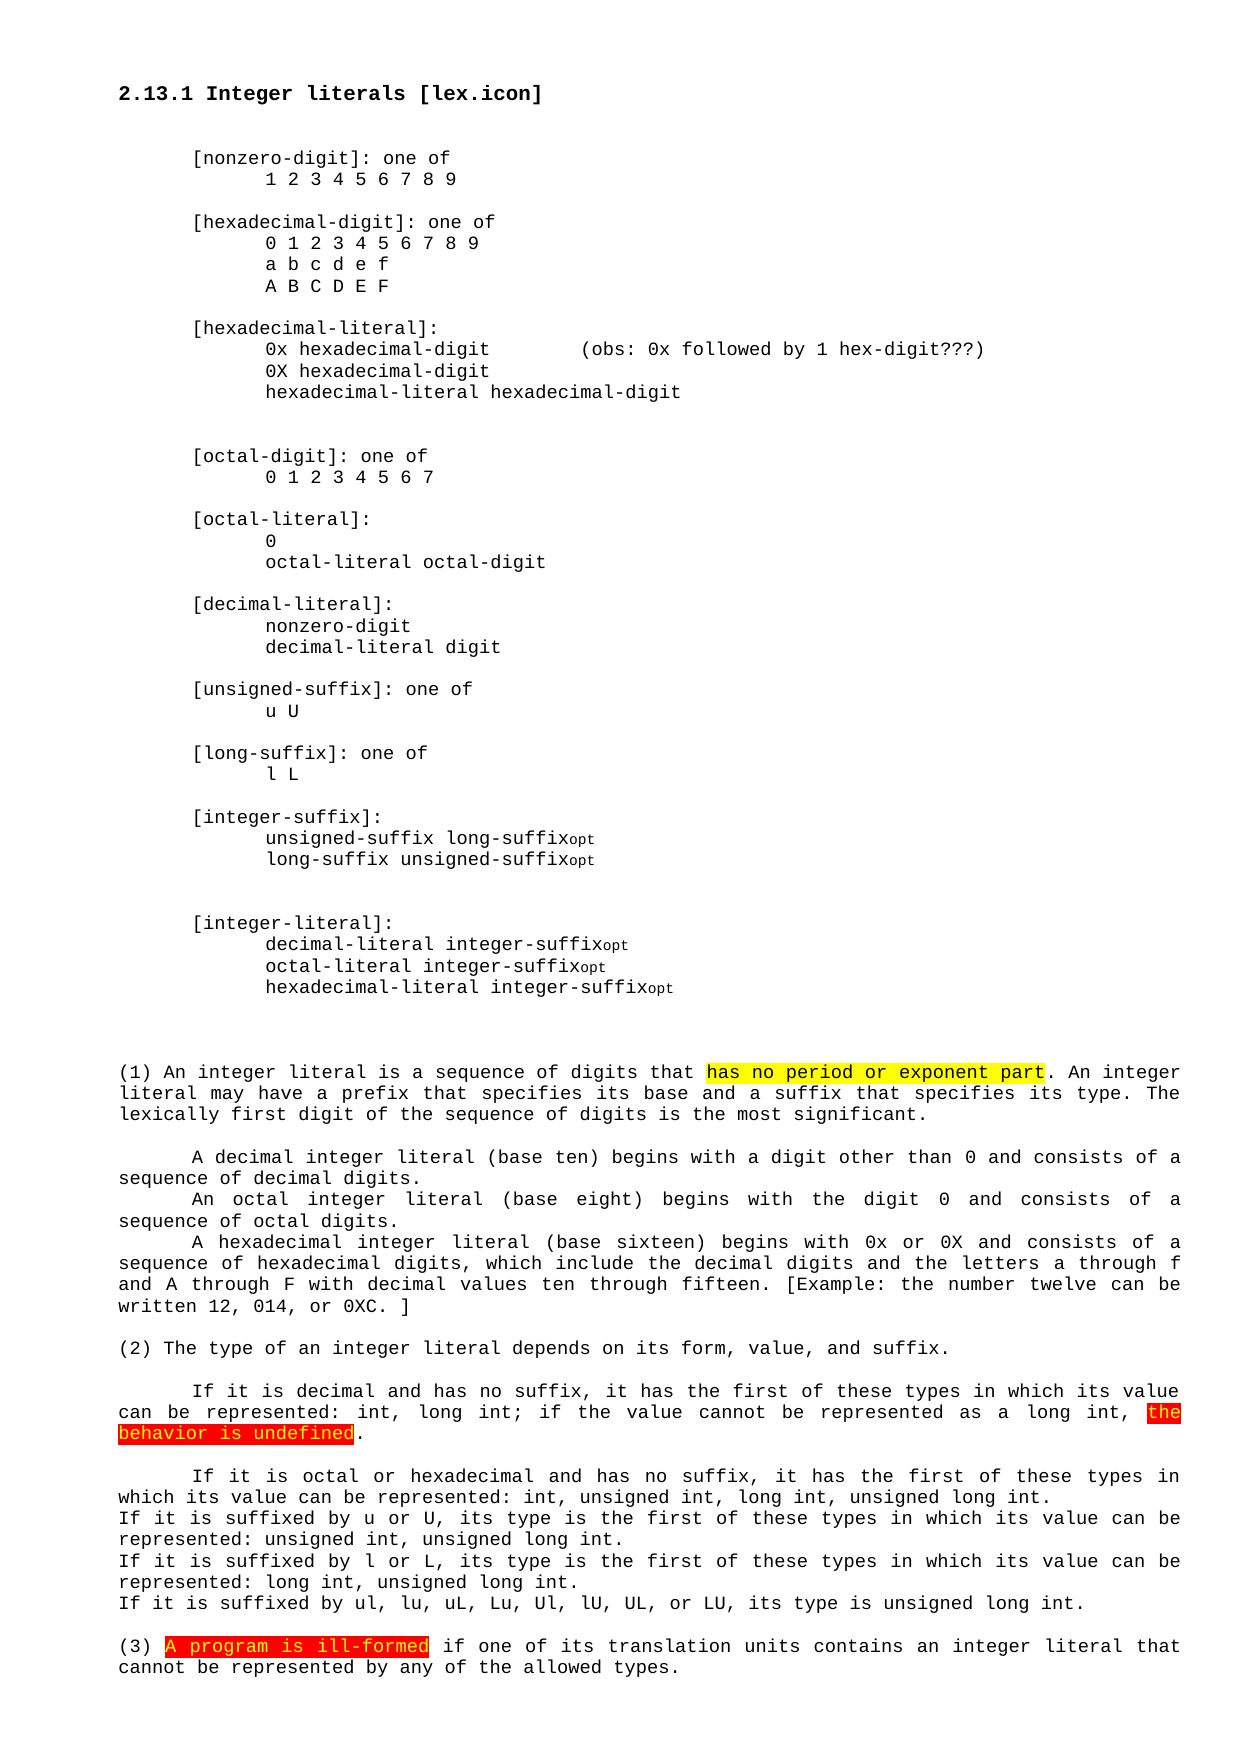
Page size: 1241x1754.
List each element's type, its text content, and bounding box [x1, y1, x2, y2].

text A hexadecimal integer literal (base sixteen) begins with 0x or 0X and consists of a sequence of hexadecimal digits, which include the decimal digits and the letters a through f and A through F with decimal values ten through fifteen. [Example: the number twelve can be written 12, 014, or 0XC. ] [118, 1233, 1181, 1318]
text (3) A program is ill-formed if one of its translation units contains an integer literal that cannot be represented by any of the allowed types. [118, 1636, 1181, 1679]
text l L [118, 765, 1181, 786]
text octal-literal integer-suffixopt [118, 956, 1181, 978]
text a b c d e f [118, 255, 1181, 276]
text octal-literal octal-digit [118, 553, 1181, 574]
text [decimal-literal]: [118, 595, 1181, 616]
text If it is octal or hexadecimal and has no suffix, it has the first of these types in which its value can be represented: int, unsigned int, long int, unsigned long int. [118, 1466, 1181, 1509]
text decimal-literal integer-suffixopt [118, 935, 1181, 956]
text [integer-suffix]: [118, 808, 1181, 829]
text (2) The type of an integer literal depends on its form, value, and suffix. [118, 1339, 1181, 1360]
text [octal-digit]: one of [118, 446, 1181, 468]
text hexadecimal-literal integer-suffixopt [118, 978, 1181, 999]
text nonzero-digit [118, 616, 1181, 638]
text If it is suffixed by ul, lu, uL, Lu, Ul, lU, UL, or LU, its type is unsigned long int. [118, 1594, 1181, 1615]
text 0 1 2 3 4 5 6 7 8 9 [118, 234, 1181, 255]
text [hexadecimal-literal]: [118, 319, 1181, 340]
text [long-suffix]: one of [118, 744, 1181, 765]
text u U [118, 701, 1181, 723]
text 0 1 2 3 4 5 6 7 [118, 468, 1181, 489]
text An octal integer literal (base eight) begins with the digit 0 and consists of a sequence of octal digits. [118, 1190, 1181, 1233]
text If it is decimal and has no suffix, it has the first of these types in which its value can be represented: int, long int; if the value cannot be represented as a long int, the behavior is undefined. [118, 1381, 1181, 1445]
text 0 [118, 531, 1181, 553]
text A decimal integer literal (base ten) begins with a digit other than 0 and consists of a sequence of decimal digits. [118, 1148, 1181, 1190]
text [hexadecimal-digit]: one of [118, 213, 1181, 234]
text long-suffix unsigned-suffixopt [118, 850, 1181, 871]
text A B C D E F [118, 276, 1181, 298]
text If it is suffixed by l or L, its type is the first of these types in which its value can be represented: long int, unsigned long int. [118, 1551, 1181, 1594]
text [integer-literal]: [118, 914, 1181, 935]
text If it is suffixed by u or U, its type is the first of these types in which its value can be represented: unsigned int, unsigned long int. [118, 1509, 1181, 1551]
text decimal-literal digit [118, 638, 1181, 659]
text [unsigned-suffix]: one of [118, 680, 1181, 701]
text 1 2 3 4 5 6 7 8 9 [118, 170, 1181, 191]
text 2.13.1 Integer literals [lex.icon] [118, 83, 1181, 106]
text unsigned-suffix long-suffixopt [118, 829, 1181, 850]
text [octal-literal]: [118, 510, 1181, 531]
text 0X hexadecimal-digit [118, 361, 1181, 383]
text [nonzero-digit]: one of [118, 149, 1181, 170]
text 0x hexadecimal-digit (obs: 0x followed by 1 hex-digit???) [118, 340, 1181, 361]
text hexadecimal-literal hexadecimal-digit [118, 383, 1181, 404]
text (1) An integer literal is a sequence of digits that has no period or exponent part. An integer literal may have a prefix that specifies its base and a suffix that specifies its type. The lexically first digit of the sequence of digits is the most significant. [118, 1063, 1181, 1126]
